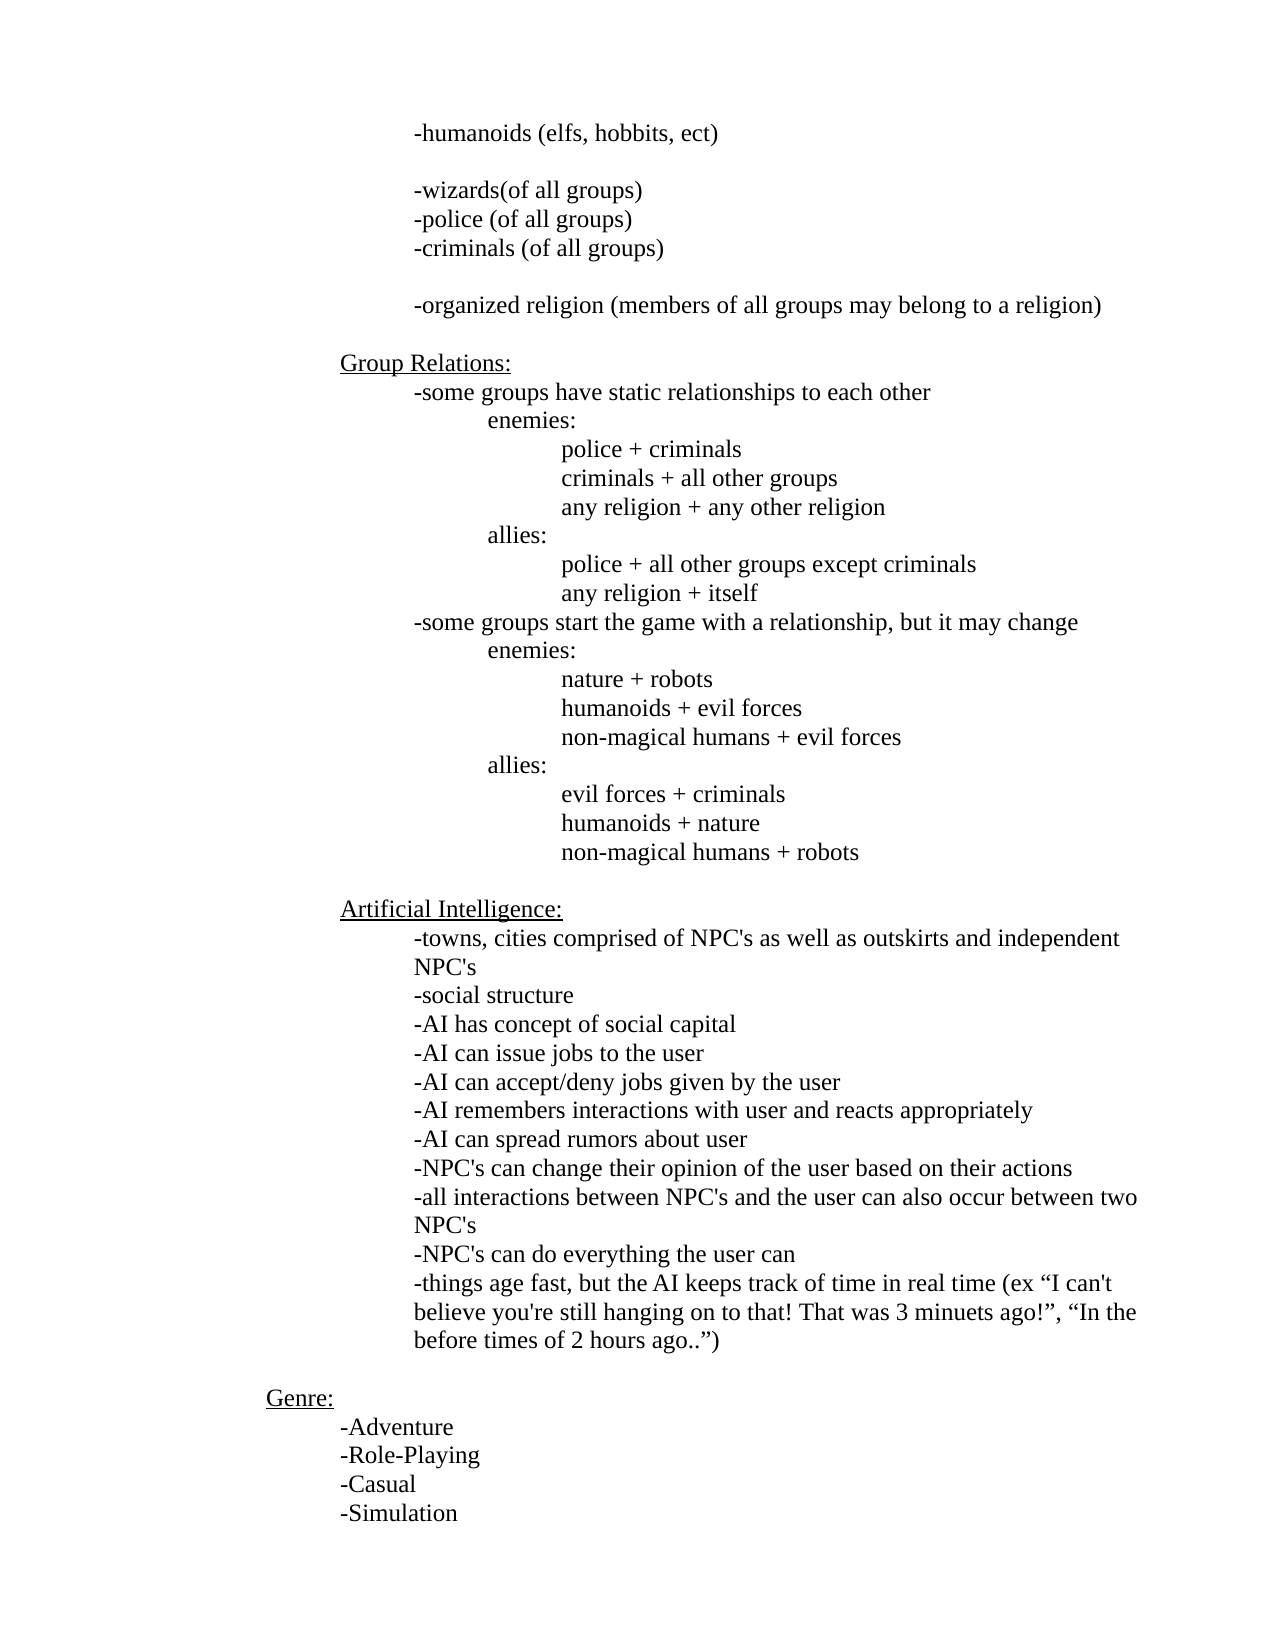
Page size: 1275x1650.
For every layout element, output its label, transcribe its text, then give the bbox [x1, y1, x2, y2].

text -wizards(of all groups) [118, 176, 1157, 204]
text any religion + any other religion [118, 492, 1157, 521]
text -things age fast, but the AI keeps track of time in real time (ex “I can't believe you're still hanging on to that! That was 3 minuets ago!”, “In the before times of 2 hours ago..”) [118, 1268, 1157, 1354]
text -AI can spread rumors about user [118, 1124, 1157, 1153]
text criminals + all other groups [118, 463, 1157, 492]
text Artificial Intelligence: [118, 894, 1157, 923]
text any religion + itself [118, 578, 1157, 607]
text -organized religion (members of all groups may belong to a religion) [118, 291, 1157, 319]
text evil forces + criminals [118, 779, 1157, 808]
text -police (of all groups) [118, 204, 1157, 233]
text -Adventure [118, 1412, 1157, 1441]
text -NPC's can do everything the user can [118, 1239, 1157, 1268]
text -Simulation [118, 1498, 1157, 1527]
text Genre: [118, 1383, 1157, 1412]
text humanoids + evil forces [118, 693, 1157, 722]
text non-magical humans + evil forces [118, 722, 1157, 751]
text -towns, cities comprised of NPC's as well as outskirts and independent NPC's [118, 923, 1157, 981]
text -some groups start the game with a relationship, but it may change [118, 607, 1157, 636]
text non-magical humans + robots [118, 837, 1157, 866]
text -NPC's can change their opinion of the user based on their actions [118, 1153, 1157, 1182]
text -AI can accept/deny jobs given by the user [118, 1067, 1157, 1096]
text allies: [118, 751, 1157, 779]
text enemies: [118, 406, 1157, 434]
text -Role-Playing [118, 1441, 1157, 1469]
text nature + robots [118, 664, 1157, 693]
text -AI has concept of social capital [118, 1009, 1157, 1038]
text allies: [118, 521, 1157, 549]
text police + all other groups except criminals [118, 549, 1157, 578]
text humanoids + nature [118, 808, 1157, 837]
text -humanoids (elfs, hobbits, ect) [118, 118, 1157, 147]
text Group Relations: [118, 348, 1157, 377]
text -social structure [118, 981, 1157, 1009]
text -Casual [118, 1469, 1157, 1498]
text -AI remembers interactions with user and reacts appropriately [118, 1096, 1157, 1124]
text police + criminals [118, 434, 1157, 463]
text -some groups have static relationships to each other [118, 377, 1157, 406]
text -AI can issue jobs to the user [118, 1038, 1157, 1067]
text -all interactions between NPC's and the user can also occur between two NPC's [118, 1182, 1157, 1239]
text enemies: [118, 636, 1157, 664]
text -criminals (of all groups) [118, 233, 1157, 262]
